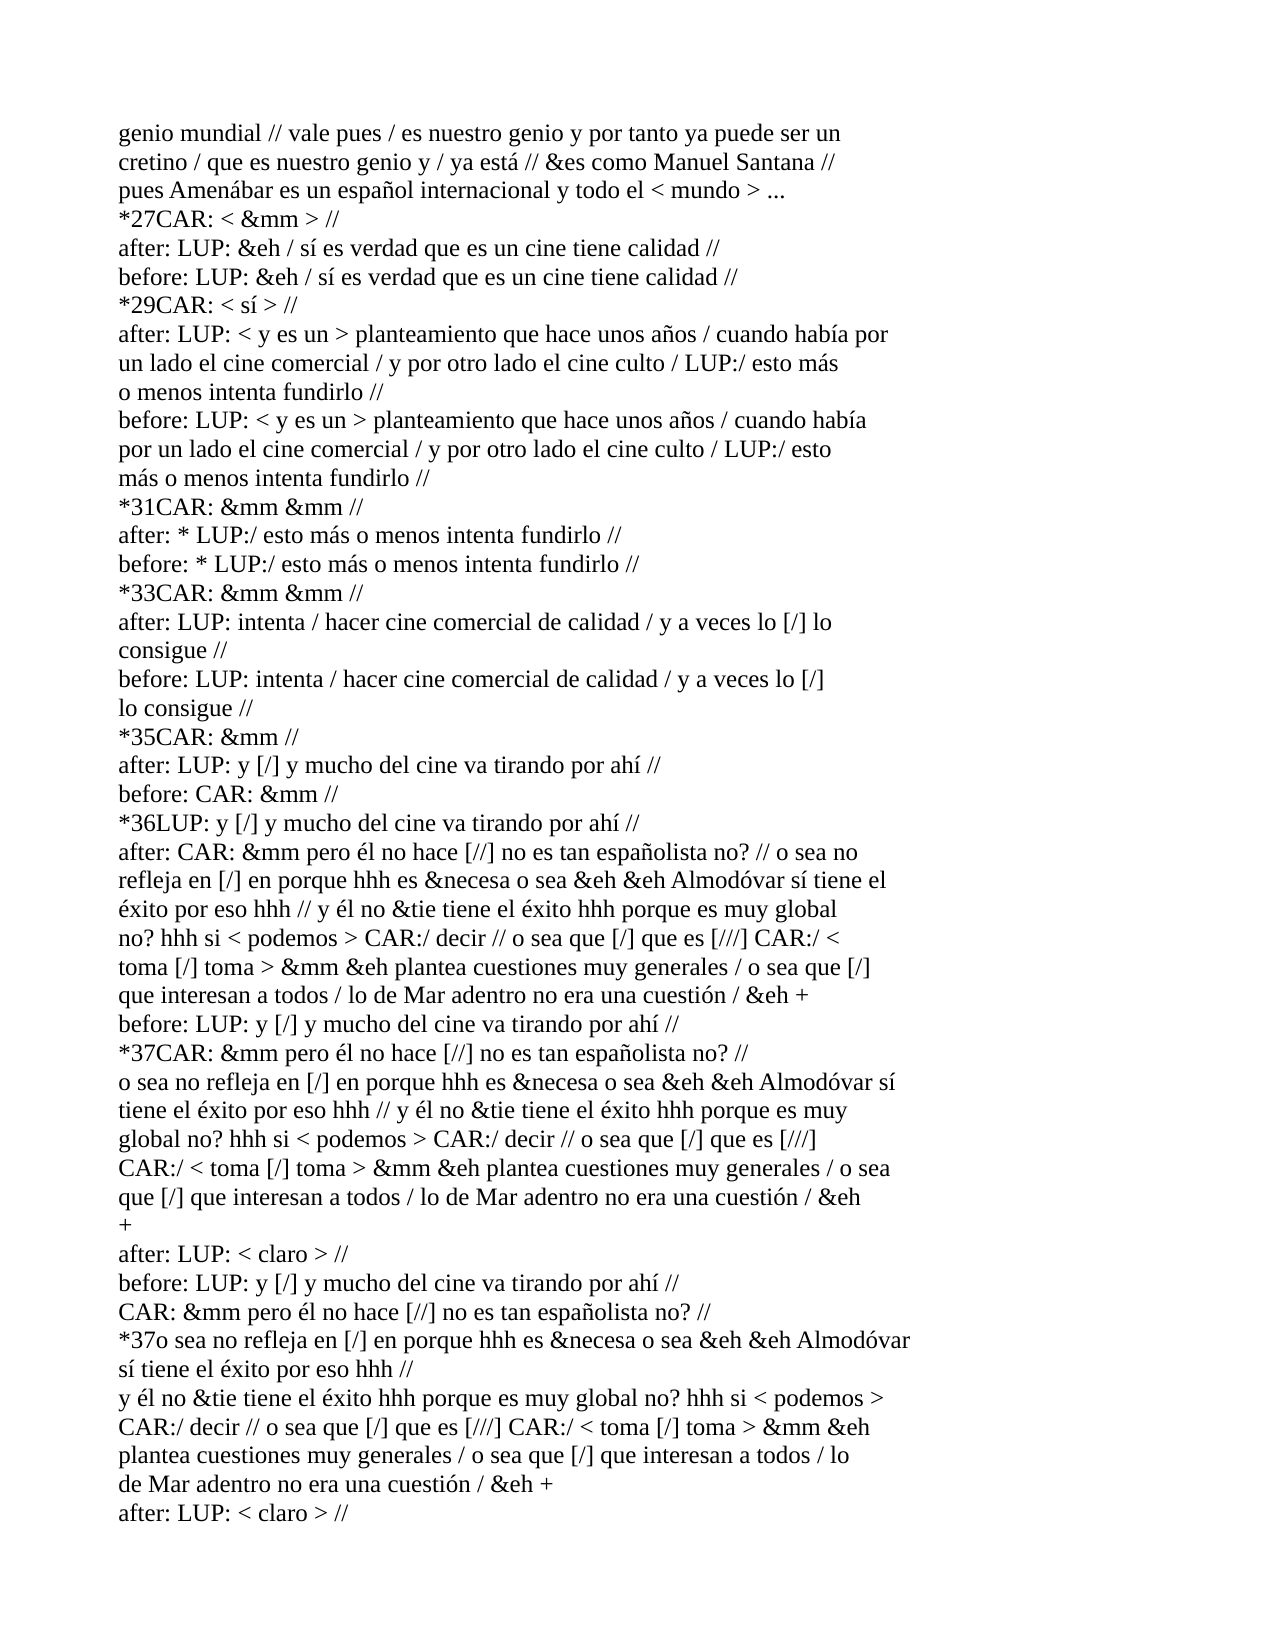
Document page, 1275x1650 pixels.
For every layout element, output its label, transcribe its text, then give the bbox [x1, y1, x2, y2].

text after: * LUP:/ esto más o menos intenta fundirlo // [118, 521, 1157, 549]
text lo consigue // [118, 693, 1157, 722]
text *33CAR: &mm &mm // [118, 578, 1157, 607]
text *35CAR: &mm // [118, 722, 1157, 751]
text before: LUP: y [/] y mucho del cine va tirando por ahí // [118, 1268, 1157, 1297]
text pues Amenábar es un español internacional y todo el < mundo > ... [118, 176, 1157, 204]
text por un lado el cine comercial / y por otro lado el cine culto / LUP:/ esto [118, 434, 1157, 463]
text CAR: &mm pero él no hace [//] no es tan españolista no? // [118, 1297, 1157, 1326]
text after: LUP: < claro > // [118, 1498, 1157, 1527]
text *27CAR: < &mm > // [118, 204, 1157, 233]
text tiene el éxito por eso hhh // y él no &tie tiene el éxito hhh porque es muy [118, 1096, 1157, 1124]
text no? hhh si < podemos > CAR:/ decir // o sea que [/] que es [///] CAR:/ < [118, 923, 1157, 952]
text y él no &tie tiene el éxito hhh porque es muy global no? hhh si < podemos > [118, 1383, 1157, 1412]
text que [/] que interesan a todos / lo de Mar adentro no era una cuestión / &eh [118, 1182, 1157, 1211]
text before: CAR: &mm // [118, 779, 1157, 808]
text o menos intenta fundirlo // [118, 377, 1157, 406]
text after: LUP: y [/] y mucho del cine va tirando por ahí // [118, 751, 1157, 779]
text cretino / que es nuestro genio y / ya está // &es como Manuel Santana // [118, 147, 1157, 176]
text global no? hhh si < podemos > CAR:/ decir // o sea que [/] que es [///] [118, 1124, 1157, 1153]
text CAR:/ < toma [/] toma > &mm &eh plantea cuestiones muy generales / o sea [118, 1153, 1157, 1182]
text un lado el cine comercial / y por otro lado el cine culto / LUP:/ esto más [118, 348, 1157, 377]
text toma [/] toma > &mm &eh plantea cuestiones muy generales / o sea que [/] [118, 952, 1157, 981]
text plantea cuestiones muy generales / o sea que [/] que interesan a todos / lo [118, 1441, 1157, 1469]
text before: LUP: intenta / hacer cine comercial de calidad / y a veces lo [/] [118, 664, 1157, 693]
text after: LUP: &eh / sí es verdad que es un cine tiene calidad // [118, 233, 1157, 262]
text *31CAR: &mm &mm // [118, 492, 1157, 521]
text *37o sea no refleja en [/] en porque hhh es &necesa o sea &eh &eh Almodóvar [118, 1326, 1157, 1354]
text after: LUP: < y es un > planteamiento que hace unos años / cuando había por [118, 319, 1157, 348]
text + [118, 1211, 1157, 1239]
text más o menos intenta fundirlo // [118, 463, 1157, 492]
text *29CAR: < sí > // [118, 291, 1157, 319]
text before: LUP: y [/] y mucho del cine va tirando por ahí // [118, 1009, 1157, 1038]
text refleja en [/] en porque hhh es &necesa o sea &eh &eh Almodóvar sí tiene el [118, 866, 1157, 894]
text genio mundial // vale pues / es nuestro genio y por tanto ya puede ser un [118, 118, 1157, 147]
text *37CAR: &mm pero él no hace [//] no es tan españolista no? // [118, 1038, 1157, 1067]
text after: LUP: < claro > // [118, 1239, 1157, 1268]
text before: * LUP:/ esto más o menos intenta fundirlo // [118, 549, 1157, 578]
text sí tiene el éxito por eso hhh // [118, 1354, 1157, 1383]
text after: LUP: intenta / hacer cine comercial de calidad / y a veces lo [/] lo [118, 607, 1157, 636]
text o sea no refleja en [/] en porque hhh es &necesa o sea &eh &eh Almodóvar sí [118, 1067, 1157, 1096]
text CAR:/ decir // o sea que [/] que es [///] CAR:/ < toma [/] toma > &mm &eh [118, 1412, 1157, 1441]
text consigue // [118, 636, 1157, 664]
text que interesan a todos / lo de Mar adentro no era una cuestión / &eh + [118, 981, 1157, 1009]
text before: LUP: < y es un > planteamiento que hace unos años / cuando había [118, 406, 1157, 434]
text de Mar adentro no era una cuestión / &eh + [118, 1469, 1157, 1498]
text éxito por eso hhh // y él no &tie tiene el éxito hhh porque es muy global [118, 894, 1157, 923]
text before: LUP: &eh / sí es verdad que es un cine tiene calidad // [118, 262, 1157, 291]
text after: CAR: &mm pero él no hace [//] no es tan españolista no? // o sea no [118, 837, 1157, 866]
text *36LUP: y [/] y mucho del cine va tirando por ahí // [118, 808, 1157, 837]
